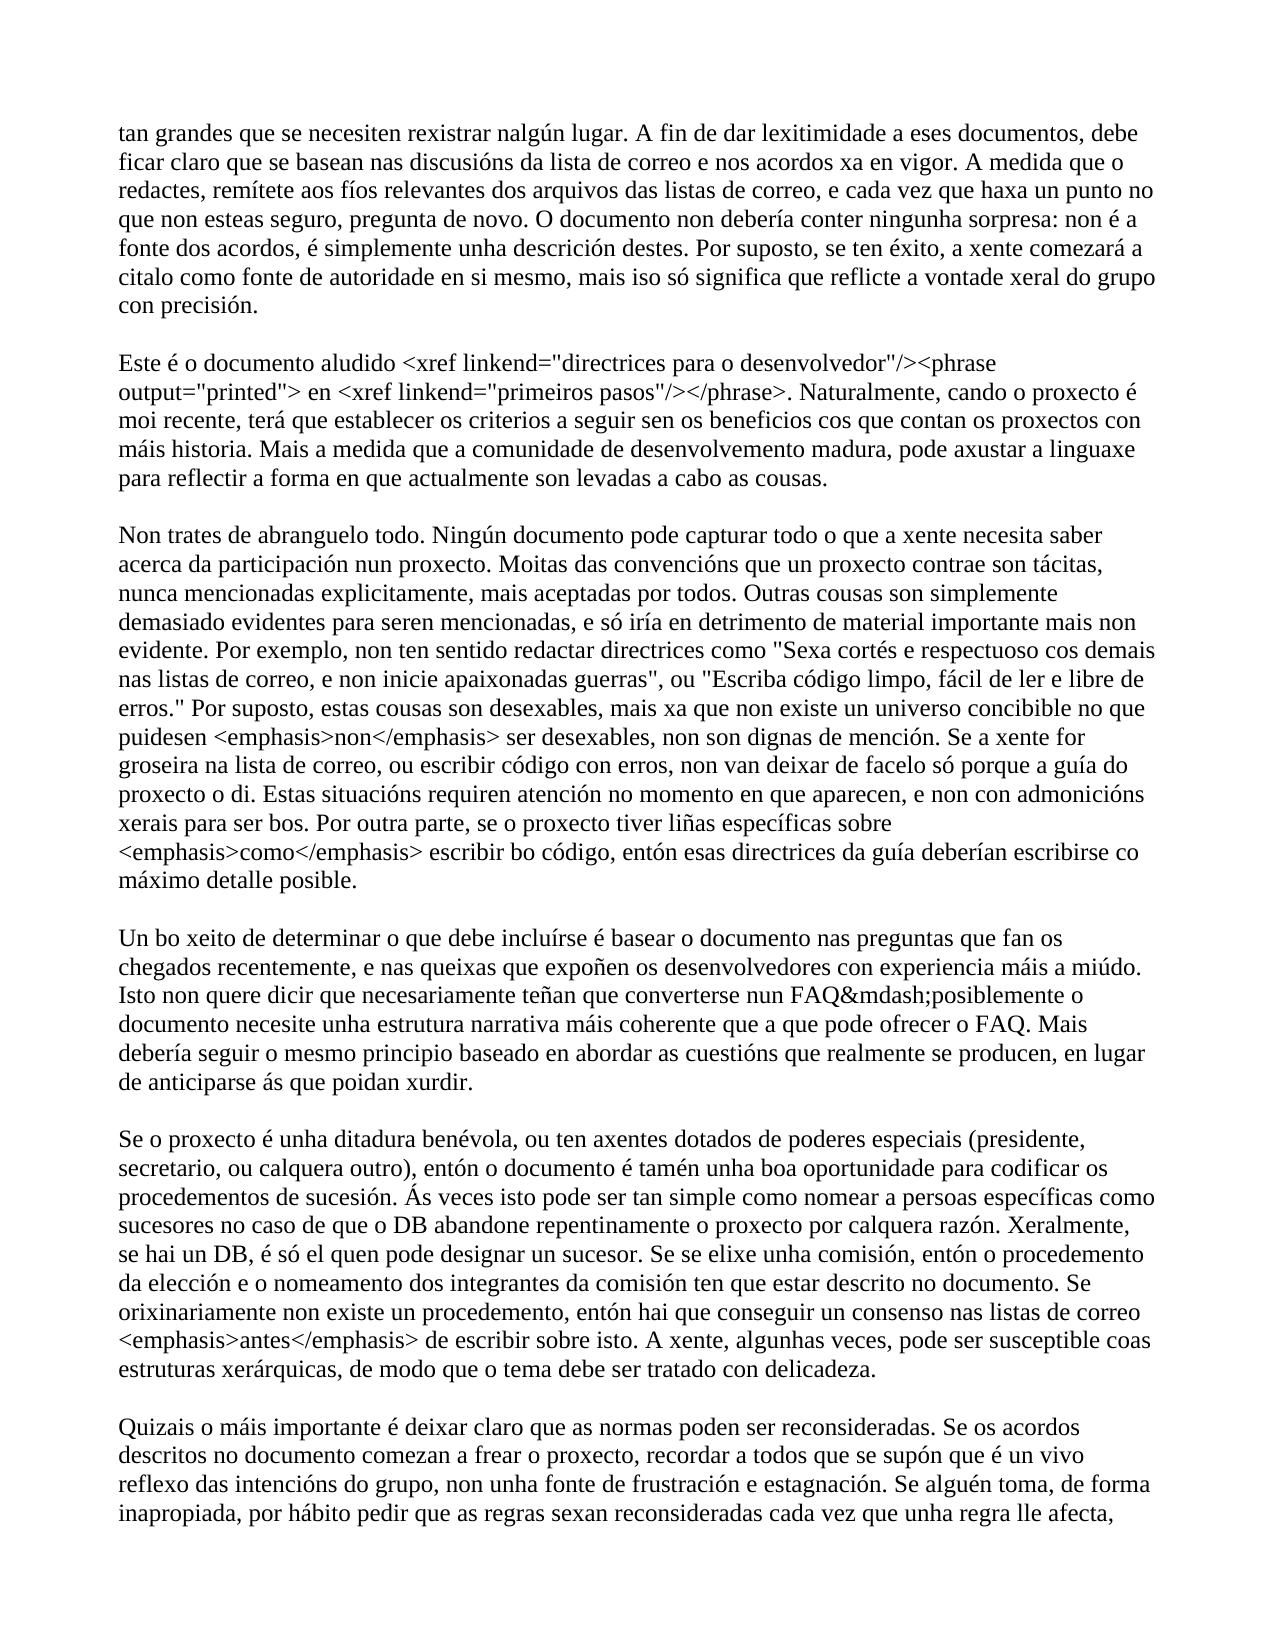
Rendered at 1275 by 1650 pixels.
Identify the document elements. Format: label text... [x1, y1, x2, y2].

text Este é o documento aludido <xref linkend="directrices para o desenvolvedor"/><phrase output="printed"> en <xref linkend="primeiros pasos"/></phrase>. Naturalmente, cando o proxecto é moi recente, terá que establecer os criterios a seguir sen os beneficios cos que contan os proxectos con máis historia. Mais a medida que a comunidade de desenvolvemento madura, pode axustar a linguaxe para reflectir a forma en que actualmente son levadas a cabo as cousas. [118, 348, 1157, 492]
text Quizais o máis importante é deixar claro que as normas poden ser reconsideradas. Se os acordos descritos no documento comezan a frear o proxecto, recordar a todos que se supón que é un vivo reflexo das intencións do grupo, non unha fonte de frustración e estagnación. Se alguén toma, de forma inapropiada, por hábito pedir que as regras sexan reconsideradas cada vez que unha regra lle afecta, [118, 1412, 1157, 1527]
text tan grandes que se necesiten rexistrar nalgún lugar. A fin de dar lexitimidade a eses documentos, debe ficar claro que se basean nas discusións da lista de correo e nos acordos xa en vigor. A medida que o redactes, remítete aos fíos relevantes dos arquivos das listas de correo, e cada vez que haxa un punto no que non esteas seguro, pregunta de novo. O documento non debería conter ningunha sorpresa: non é a fonte dos acordos, é simplemente unha descrición destes. Por suposto, se ten éxito, a xente comezará a citalo como fonte de autoridade en si mesmo, mais iso só significa que reflicte a vontade xeral do grupo con precisión. [118, 118, 1157, 319]
text Non trates de abranguelo todo. Ningún documento pode capturar todo o que a xente necesita saber acerca da participación nun proxecto. Moitas das convencións que un proxecto contrae son tácitas, nunca mencionadas explicitamente, mais aceptadas por todos. Outras cousas son simplemente demasiado evidentes para seren mencionadas, e só iría en detrimento de material importante mais non evidente. Por exemplo, non ten sentido redactar directrices como "Sexa cortés e respectuoso cos demais nas listas de correo, e non inicie apaixonadas guerras", ou "Escriba código limpo, fácil de ler e libre de erros." Por suposto, estas cousas son desexables, mais xa que non existe un universo concibible no que puidesen <emphasis>non</emphasis> ser desexables, non son dignas de mención. Se a xente for groseira na lista de correo, ou escribir código con erros, non van deixar de facelo só porque a guía do proxecto o di. Estas situacións requiren atención no momento en que aparecen, e non con admonicións xerais para ser bos. Por outra parte, se o proxecto tiver liñas específicas sobre <emphasis>como</emphasis> escribir bo código, entón esas directrices da guía deberían escribirse co máximo detalle posible. [118, 521, 1157, 894]
text Un bo xeito de determinar o que debe incluírse é basear o documento nas preguntas que fan os chegados recentemente, e nas queixas que expoñen os desenvolvedores con experiencia máis a miúdo. Isto non quere dicir que necesariamente teñan que converterse nun FAQ&mdash;posiblemente o documento necesite unha estrutura narrativa máis coherente que a que pode ofrecer o FAQ. Mais debería seguir o mesmo principio baseado en abordar as cuestións que realmente se producen, en lugar de anticiparse ás que poidan xurdir. [118, 923, 1157, 1096]
text Se o proxecto é unha ditadura benévola, ou ten axentes dotados de poderes especiais (presidente, secretario, ou calquera outro), entón o documento é tamén unha boa oportunidade para codificar os procedementos de sucesión. Ás veces isto pode ser tan simple como nomear a persoas específicas como sucesores no caso de que o DB abandone repentinamente o proxecto por calquera razón. Xeralmente, se hai un DB, é só el quen pode designar un sucesor. Se se elixe unha comisión, entón o procedemento da elección e o nomeamento dos integrantes da comisión ten que estar descrito no documento. Se orixinariamente non existe un procedemento, entón hai que conseguir un consenso nas listas de correo <emphasis>antes</emphasis> de escribir sobre isto. A xente, algunhas veces, pode ser susceptible coas estruturas xerárquicas, de modo que o tema debe ser tratado con delicadeza. [118, 1124, 1157, 1383]
